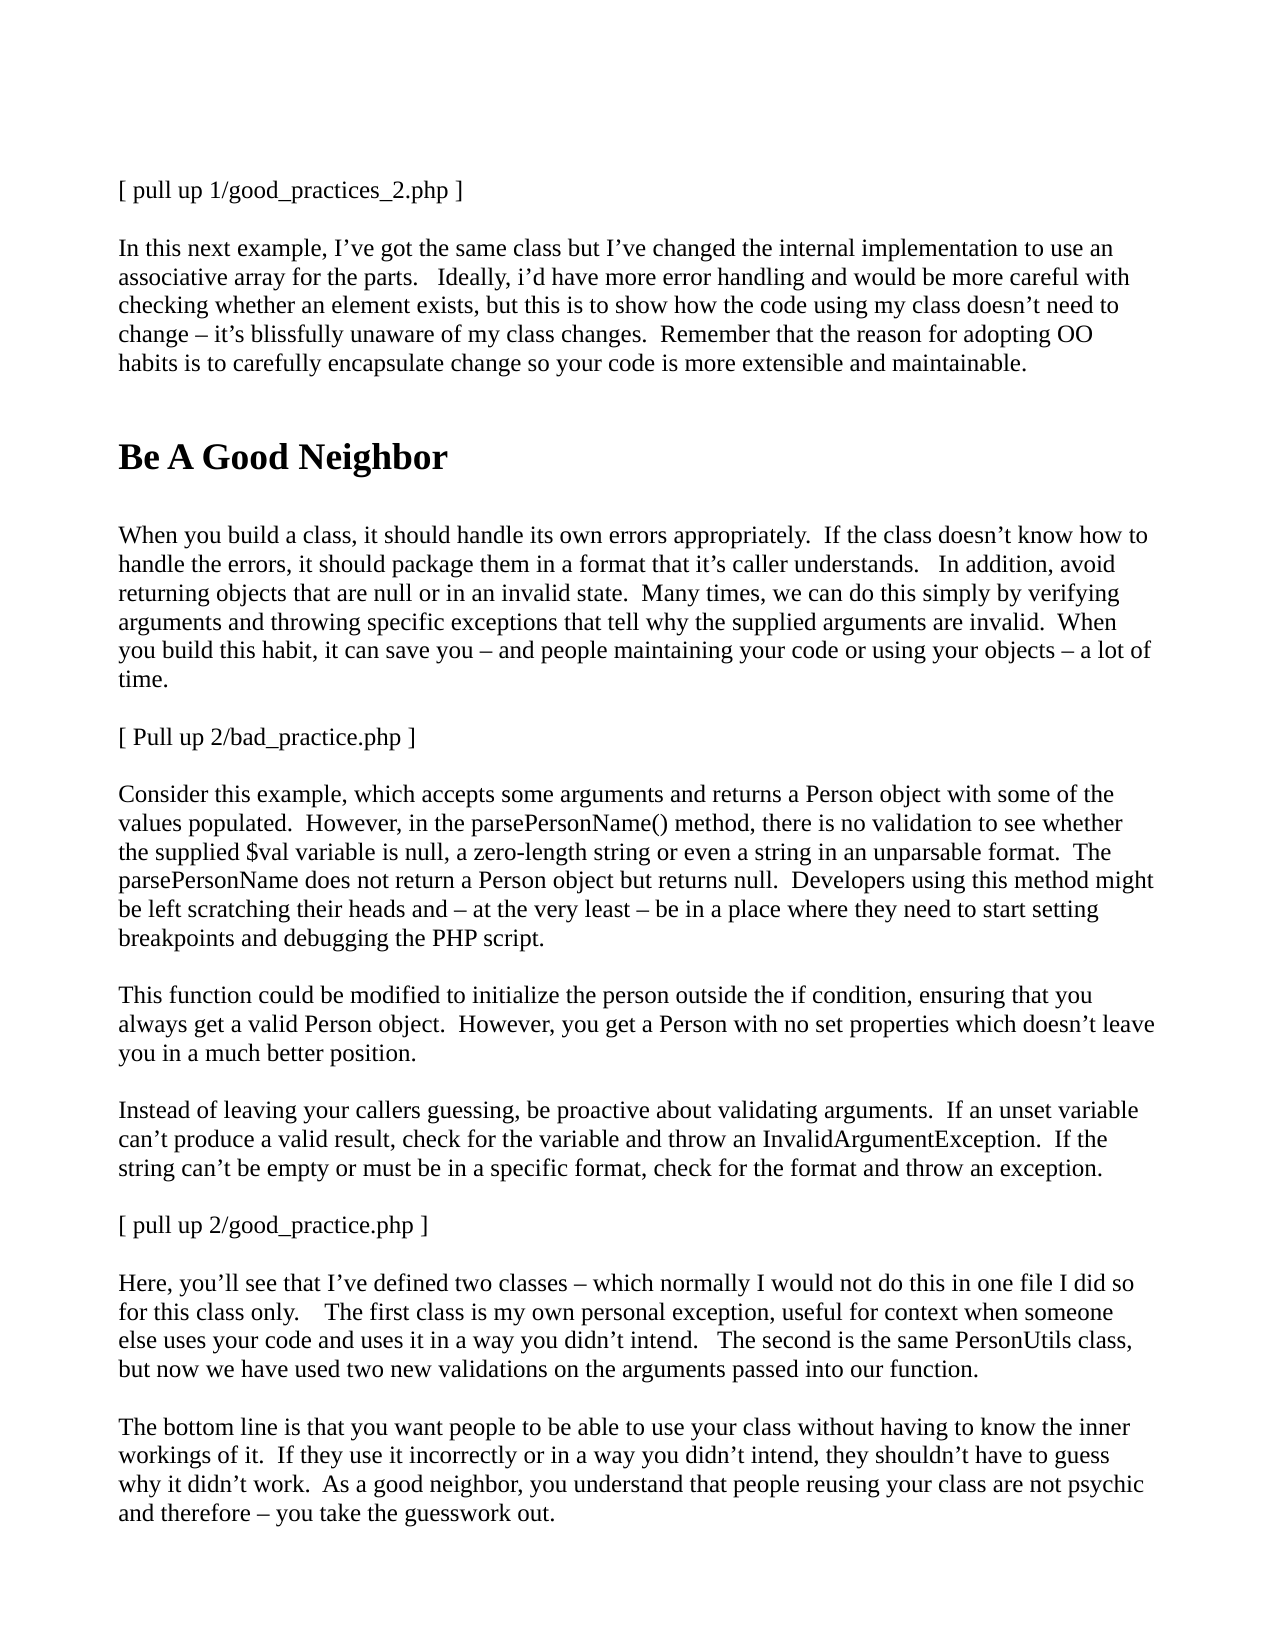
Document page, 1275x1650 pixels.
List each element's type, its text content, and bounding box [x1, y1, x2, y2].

text This function could be modified to initialize the person outside the if condition, ensuring that you always get a valid Person object. However, you get a Person with no set properties which doesn’t leave you in a much better position. [118, 981, 1157, 1067]
text Consider this example, which accepts some arguments and returns a Person object with some of the values populated. However, in the parsePersonName() method, there is no validation to see whether the supplied $val variable is null, a zero-length string or even a string in an unparsable format. The parsePersonName does not return a Person object but returns null. Developers using this method might be left scratching their heads and – at the very least – be in a place where they need to start setting breakpoints and debugging the PHP script. [118, 779, 1157, 952]
text [ pull up 2/good_practice.php ] [118, 1211, 1157, 1239]
text When you build a class, it should handle its own errors appropriately. If the class doesn’t know how to handle the errors, it should package them in a format that it’s caller understands. In addition, avoid returning objects that are null or in an invalid state. Many times, we can do this simply by verifying arguments and throwing specific exceptions that tell why the supplied arguments are invalid. When you build this habit, it can save you – and people maintaining your code or using your objects – a lot of time. [ Pull up 2/bad_practice.php ] [118, 521, 1157, 751]
text Be A Good Neighbor [118, 434, 1157, 477]
text The bottom line is that you want people to be able to use your class without having to know the inner workings of it. If they use it incorrectly or in a way you didn’t intend, they shouldn’t have to guess why it didn’t work. As a good neighbor, you understand that people reusing your class are not psychic and therefore – you take the guesswork out. [118, 1412, 1157, 1527]
text [ pull up 1/good_practices_2.php ] [118, 176, 1157, 204]
text In this next example, I’ve got the same class but I’ve changed the internal implementation to use an associative array for the parts. Ideally, i’d have more error handling and would be more careful with checking whether an element exists, but this is to show how the code using my class doesn’t need to change – it’s blissfully unaware of my class changes. Remember that the reason for adopting OO habits is to carefully encapsulate change so your code is more extensible and maintainable. [118, 233, 1157, 377]
text Here, you’ll see that I’ve defined two classes – which normally I would not do this in one file I did so for this class only. The first class is my own personal exception, useful for context when someone else uses your code and uses it in a way you didn’t intend. The second is the same PersonUtils class, but now we have used two new validations on the arguments passed into our function. [118, 1268, 1157, 1383]
text Instead of leaving your callers guessing, be proactive about validating arguments. If an unset variable can’t produce a valid result, check for the variable and throw an InvalidArgumentException. If the string can’t be empty or must be in a specific format, check for the format and throw an exception. [118, 1096, 1157, 1182]
